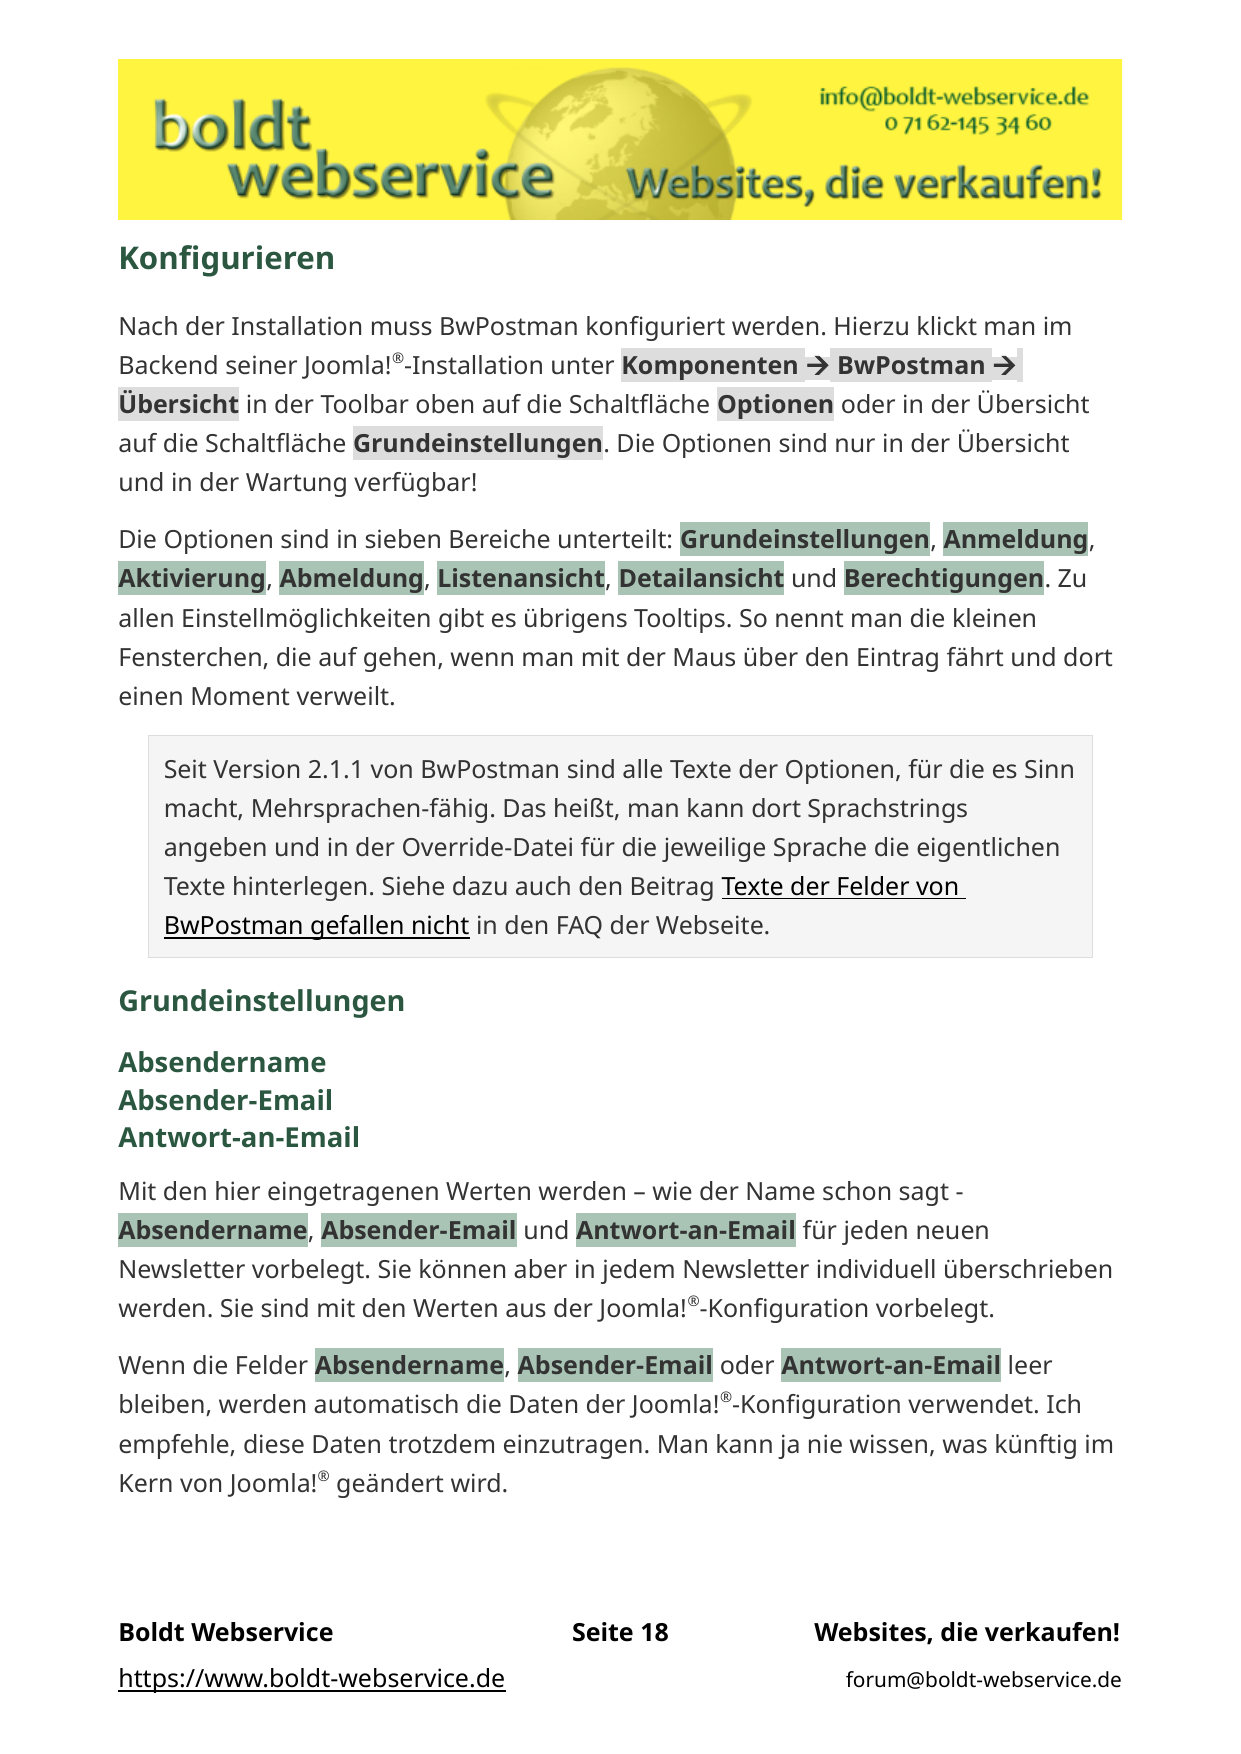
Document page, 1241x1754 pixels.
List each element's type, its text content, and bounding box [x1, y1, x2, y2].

text Mit den hier eingetragenen Werten werden – wie der Name schon sagt - Absendername, Absender-Email und Antwort-an-Email für jeden neuen Newsletter vorbelegt. Sie können aber in jedem Newsletter individuell überschrieben werden. Sie sind mit den Werten aus der Joomla!®-Konfiguration vorbelegt. [118, 1174, 1122, 1325]
text Nach der Installation muss BwPostman konfiguriert werden. Hierzu klickt man im Backend seiner Joomla!®-Installation unter Komponenten  BwPostman  Übersicht in der Toolbar oben auf die Schaltfläche Optionen oder in der Übersicht auf die Schaltfläche Grundeinstellungen. Die Optionen sind nur in der Übersicht und in der Wartung verfügbar! [118, 308, 1122, 499]
text Seit Version 2.1.1 von BwPostman sind alle Texte der Optionen, für die es Sinn macht, Mehrsprachen-fähig. Das heißt, man kann dort Sprachstrings angeben und in der Override-Datei für die jeweilige Sprache die eigentlichen Texte hinterlegen. Siehe dazu auch den Beitrag Texte der Felder von BwPostman gefallen nicht in den FAQ der Webseite. [149, 736, 1092, 957]
text Wenn die Felder Absendername, Absender-Email oder Antwort-an-Email leer bleiben, werden automatisch die Daten der Joomla!®-Konfiguration verwendet. Ich empfehle, diese Daten trotzdem einzutragen. Man kann ja nie wissen, was künftig im Kern von Joomla!® geändert wird. [118, 1348, 1122, 1499]
text Die Optionen sind in sieben Bereiche unterteilt: Grundeinstellungen, Anmeldung, Aktivierung, Abmeldung, Listenansicht, Detailansicht und Berechtigungen. Zu allen Einstellmöglichkeiten gibt es übrigens Tooltips. So nennt man die kleinen Fensterchen, die auf gehen, wenn man mit der Maus über den Eintrag fährt und dort einen Moment verweilt. [118, 522, 1122, 713]
subtitle Grundeinstellungen [118, 981, 1122, 1020]
picture [118, 59, 1123, 220]
subtitle Absendername Absender-Email Antwort-an-Email [118, 1043, 1122, 1156]
subtitle Konfigurieren [118, 236, 1122, 279]
